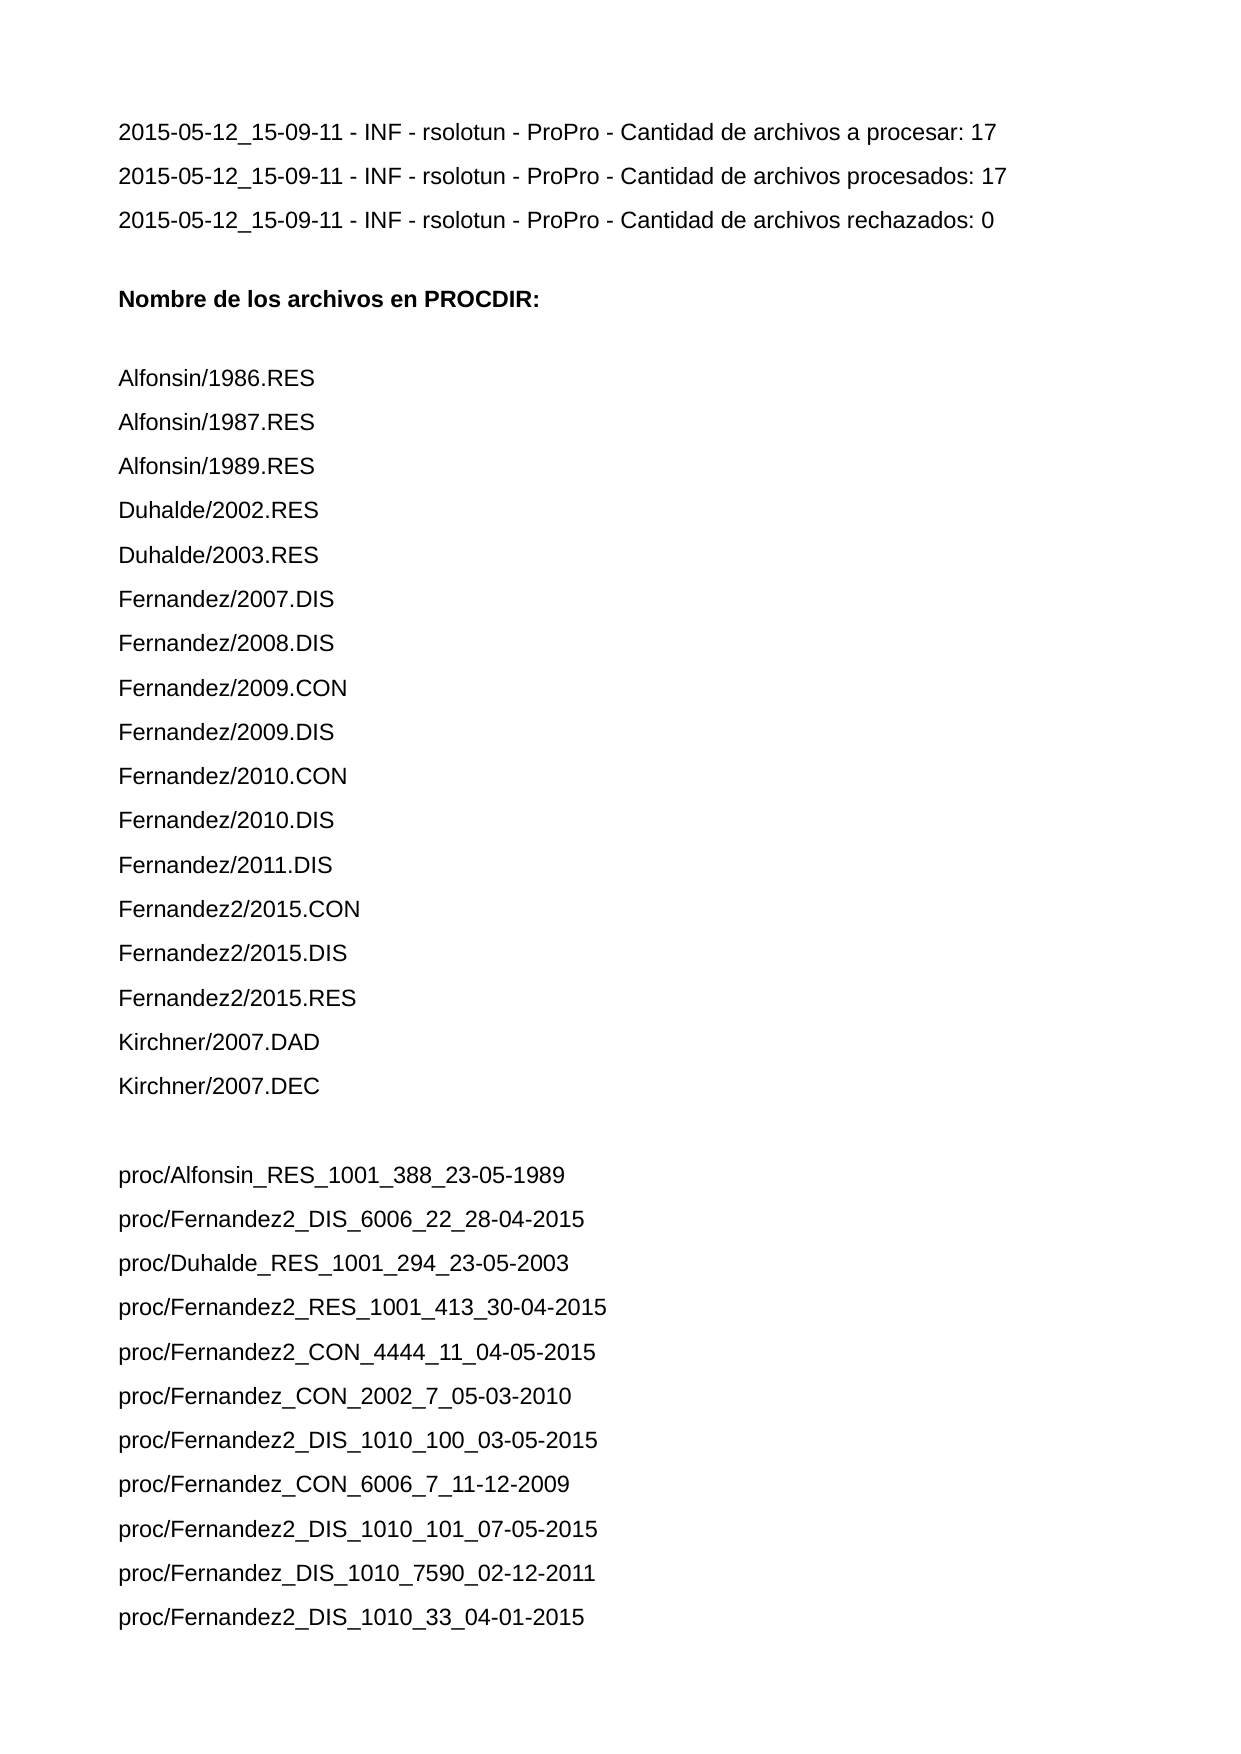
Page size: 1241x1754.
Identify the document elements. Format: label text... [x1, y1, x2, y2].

text proc/Fernandez_CON_6006_7_11-12-2009 [118, 1471, 1122, 1498]
text Fernandez/2010.DIS [118, 807, 1122, 834]
text proc/Fernandez2_DIS_1010_33_04-01-2015 [118, 1604, 1122, 1631]
text Duhalde/2002.RES [118, 497, 1122, 524]
text Alfonsin/1987.RES [118, 408, 1122, 435]
text Fernandez2/2015.CON [118, 895, 1122, 922]
text proc/Fernandez2_CON_4444_11_04-05-2015 [118, 1338, 1122, 1365]
text 2015-05-12_15-09-11 - INF - rsolotun - ProPro - Cantidad de archivos rechazados: 0 [118, 207, 1122, 233]
text Fernandez/2007.DIS [118, 586, 1122, 612]
text proc/Fernandez2_DIS_6006_22_28-04-2015 [118, 1205, 1122, 1232]
text proc/Fernandez2_DIS_1010_101_07-05-2015 [118, 1515, 1122, 1542]
text Fernandez2/2015.RES [118, 984, 1122, 1011]
text Nombre de los archivos en PROCDIR: [118, 285, 1122, 312]
text Fernandez/2008.DIS [118, 630, 1122, 657]
text Fernandez/2010.CON [118, 763, 1122, 789]
text proc/Fernandez_CON_2002_7_05-03-2010 [118, 1382, 1122, 1409]
text Fernandez/2009.DIS [118, 718, 1122, 745]
text Kirchner/2007.DAD [118, 1028, 1122, 1055]
text proc/Duhalde_RES_1001_294_23-05-2003 [118, 1249, 1122, 1276]
text Alfonsin/1986.RES [118, 364, 1122, 391]
text proc/Fernandez2_DIS_1010_100_03-05-2015 [118, 1427, 1122, 1453]
text proc/Fernandez2_RES_1001_413_30-04-2015 [118, 1294, 1122, 1321]
text 2015-05-12_15-09-11 - INF - rsolotun - ProPro - Cantidad de archivos procesados: 17 [118, 162, 1122, 189]
text Fernandez/2011.DIS [118, 851, 1122, 878]
text Fernandez2/2015.DIS [118, 940, 1122, 967]
text Kirchner/2007.DEC [118, 1072, 1122, 1099]
text proc/Fernandez_DIS_1010_7590_02-12-2011 [118, 1559, 1122, 1586]
text Duhalde/2003.RES [118, 541, 1122, 568]
text 2015-05-12_15-09-11 - INF - rsolotun - ProPro - Cantidad de archivos a procesar: 17 [118, 118, 1122, 145]
text proc/Alfonsin_RES_1001_388_23-05-1989 [118, 1161, 1122, 1188]
text Fernandez/2009.CON [118, 674, 1122, 701]
text Alfonsin/1989.RES [118, 453, 1122, 479]
